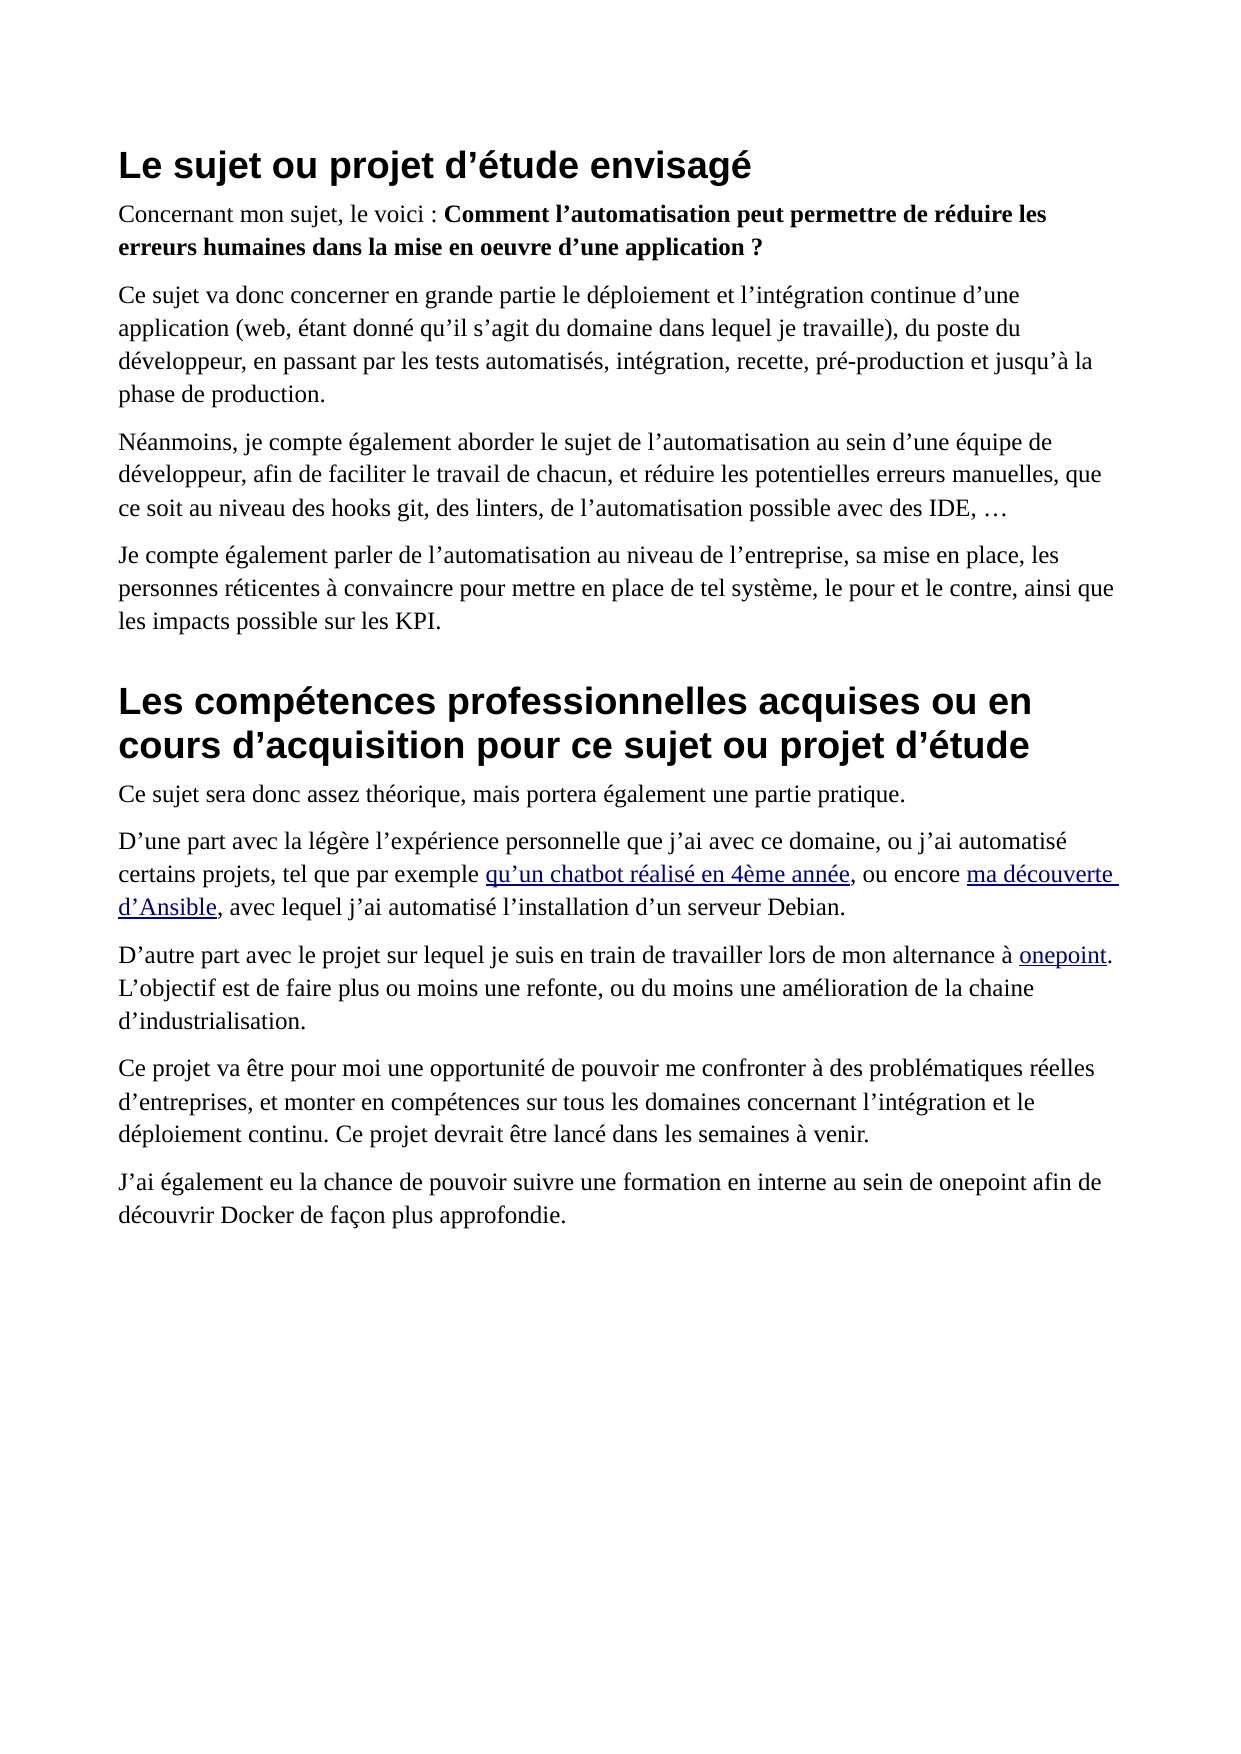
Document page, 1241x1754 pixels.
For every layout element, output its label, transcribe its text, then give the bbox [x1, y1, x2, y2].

text J’ai également eu la chance de pouvoir suivre une formation en interne au sein de onepoint afin de découvrir Docker de façon plus approfondie. [118, 1167, 1122, 1229]
subtitle Le sujet ou projet d’étude envisagé [118, 143, 1122, 187]
text Néanmoins, je compte également aborder le sujet de l’automatisation au sein d’une équipe de développeur, afin de faciliter le travail de chacun, et réduire les potentielles erreurs manuelles, que ce soit au niveau des hooks git, des linters, de l’automatisation possible avec des IDE, … [118, 427, 1122, 521]
text Concernant mon sujet, le voici : Comment l’automatisation peut permettre de réduire les erreurs humaines dans la mise en oeuvre d’une application ? [118, 199, 1122, 261]
text Je compte également parler de l’automatisation au niveau de l’entreprise, sa mise en place, les personnes réticentes à convaincre pour mettre en place de tel système, le pour et le contre, ainsi que les impacts possible sur les KPI. [118, 540, 1122, 635]
text D’une part avec la légère l’expérience personnelle que j’ai avec ce domaine, ou j’ai automatisé certains projets, tel que par exemple qu’un chatbot réalisé en 4ème année, ou encore ma découverte d’Ansible, avec lequel j’ai automatisé l’installation d’un serveur Debian. [118, 826, 1122, 921]
text Ce sujet sera donc assez théorique, mais portera également une partie pratique. [118, 779, 1122, 807]
text Ce projet va être pour moi une opportunité de pouvoir me confronter à des problématiques réelles d’entreprises, et monter en compétences sur tous les domaines concernant l’intégration et le déploiement continu. Ce projet devrait être lancé dans les semaines à venir. [118, 1053, 1122, 1148]
subtitle Les compétences professionnelles acquises ou en cours d’acquisition pour ce sujet ou projet d’étude [118, 679, 1122, 766]
text Ce sujet va donc concerner en grande partie le déploiement et l’intégration continue d’une application (web, étant donné qu’il s’agit du domaine dans lequel je travaille), du poste du développeur, en passant par les tests automatisés, intégration, recette, pré-production et jusqu’à la phase de production. [118, 280, 1122, 408]
text D’autre part avec le projet sur lequel je suis en train de travailler lors de mon alternance à onepoint. L’objectif est de faire plus ou moins une refonte, ou du moins une amélioration de la chaine d’industrialisation. [118, 940, 1122, 1035]
